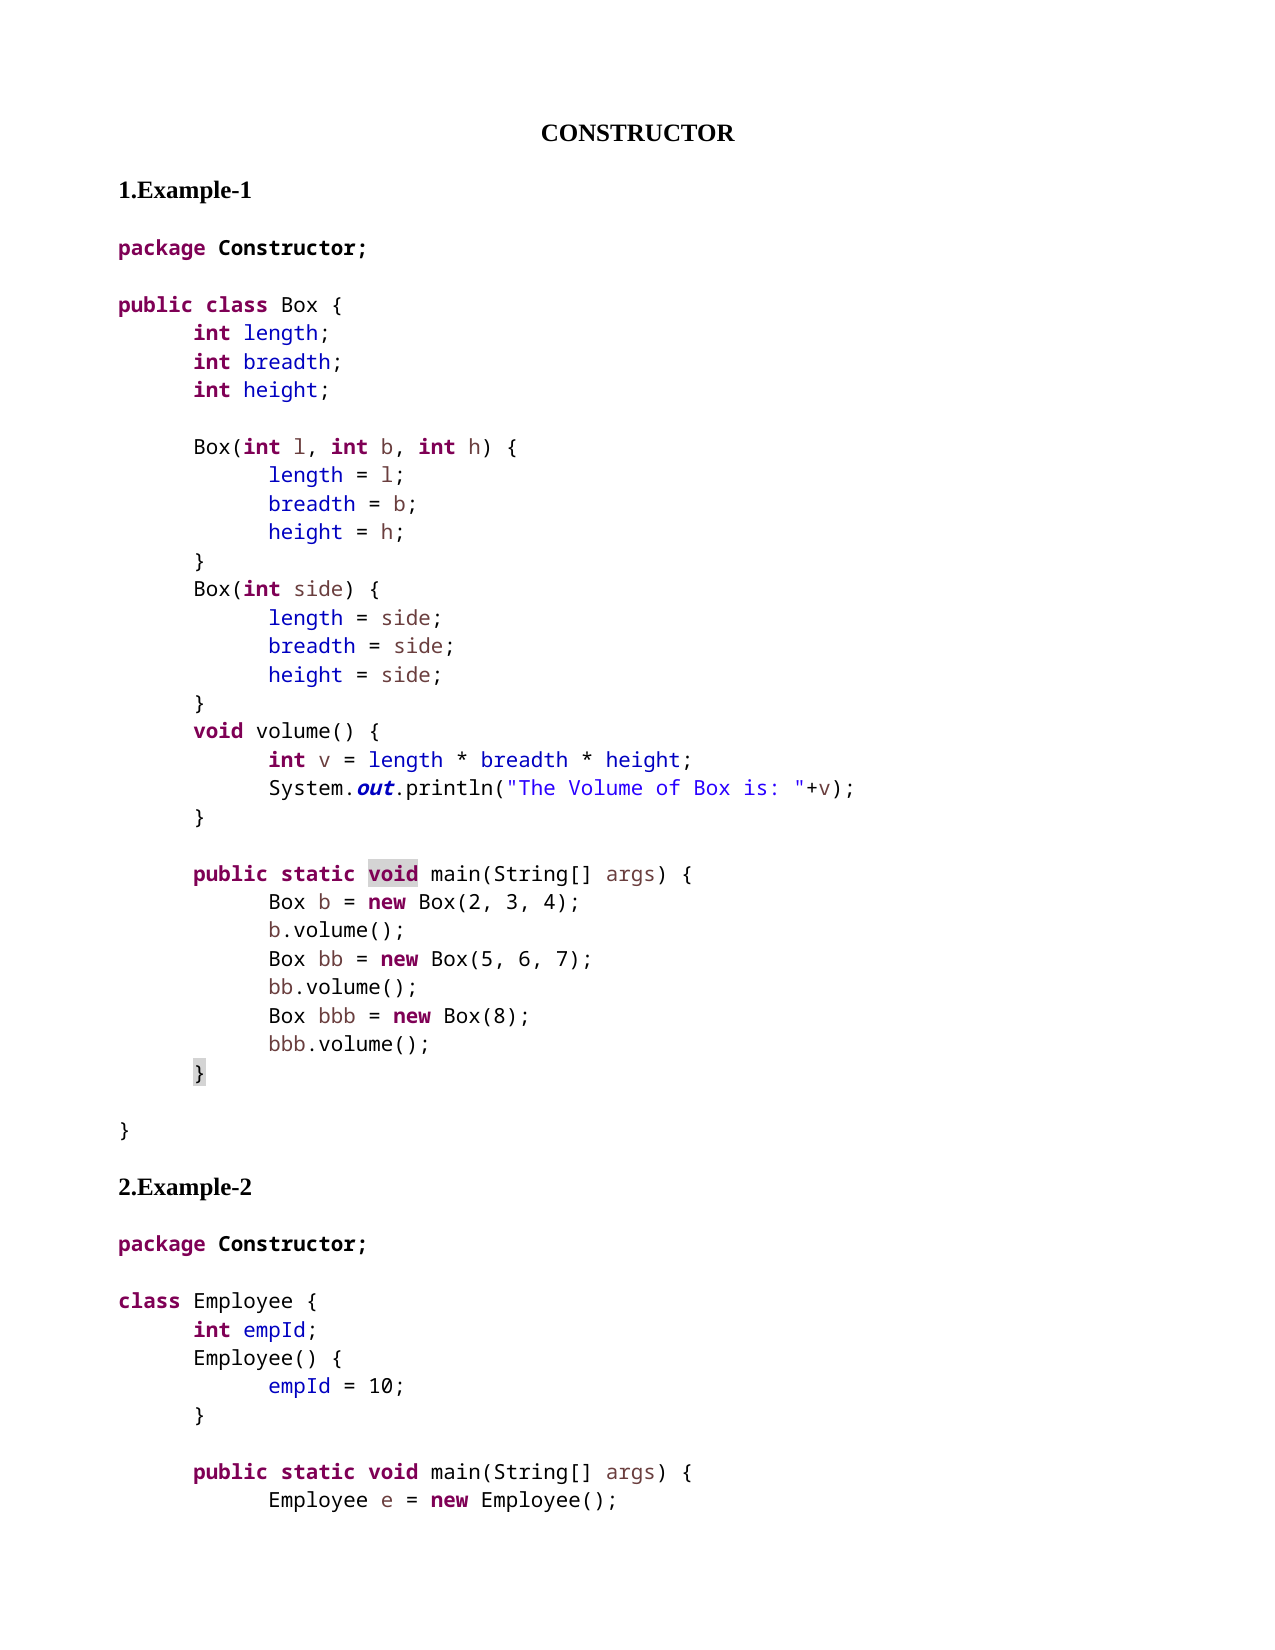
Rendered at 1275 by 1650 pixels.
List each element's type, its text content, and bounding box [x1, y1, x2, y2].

text Employee e = new Employee(); [118, 1485, 1157, 1514]
text height = h; [118, 517, 1157, 546]
text int breadth; [118, 347, 1157, 375]
text length = l; [118, 461, 1157, 489]
text length = side; [118, 603, 1157, 631]
text int height; [118, 375, 1157, 404]
text Box bb = new Box(5, 6, 7); [118, 944, 1157, 972]
text int length; [118, 318, 1157, 347]
text breadth = side; [118, 631, 1157, 660]
text } [118, 1400, 1157, 1428]
text public class Box { [118, 290, 1157, 318]
text Box(int l, int b, int h) { [118, 432, 1157, 461]
text void volume() { [118, 717, 1157, 745]
text 1.Example-1 [118, 176, 1157, 204]
text Box(int side) { [118, 574, 1157, 603]
text bb.volume(); [118, 972, 1157, 1001]
text } [118, 546, 1157, 574]
text } [118, 1115, 1157, 1143]
text } [118, 802, 1157, 830]
text empId = 10; [118, 1372, 1157, 1400]
text int empId; [118, 1315, 1157, 1343]
text CONSTRUCTOR [118, 118, 1157, 147]
text } [118, 1058, 1157, 1086]
text b.volume(); [118, 916, 1157, 944]
text height = side; [118, 660, 1157, 688]
text 2.Example-2 [118, 1172, 1157, 1201]
text Employee() { [118, 1343, 1157, 1372]
text breadth = b; [118, 489, 1157, 517]
text int v = length * breadth * height; [118, 745, 1157, 773]
text Box b = new Box(2, 3, 4); [118, 887, 1157, 916]
text System.out.println("The Volume of Box is: "+v); [118, 773, 1157, 802]
text package Constructor; [118, 233, 1157, 262]
text class Employee { [118, 1286, 1157, 1315]
text public static void main(String[] args) { [118, 859, 1157, 887]
text } [118, 688, 1157, 717]
text bbb.volume(); [118, 1029, 1157, 1058]
text package Constructor; [118, 1229, 1157, 1258]
text public static void main(String[] args) { [118, 1457, 1157, 1485]
text Box bbb = new Box(8); [118, 1001, 1157, 1029]
